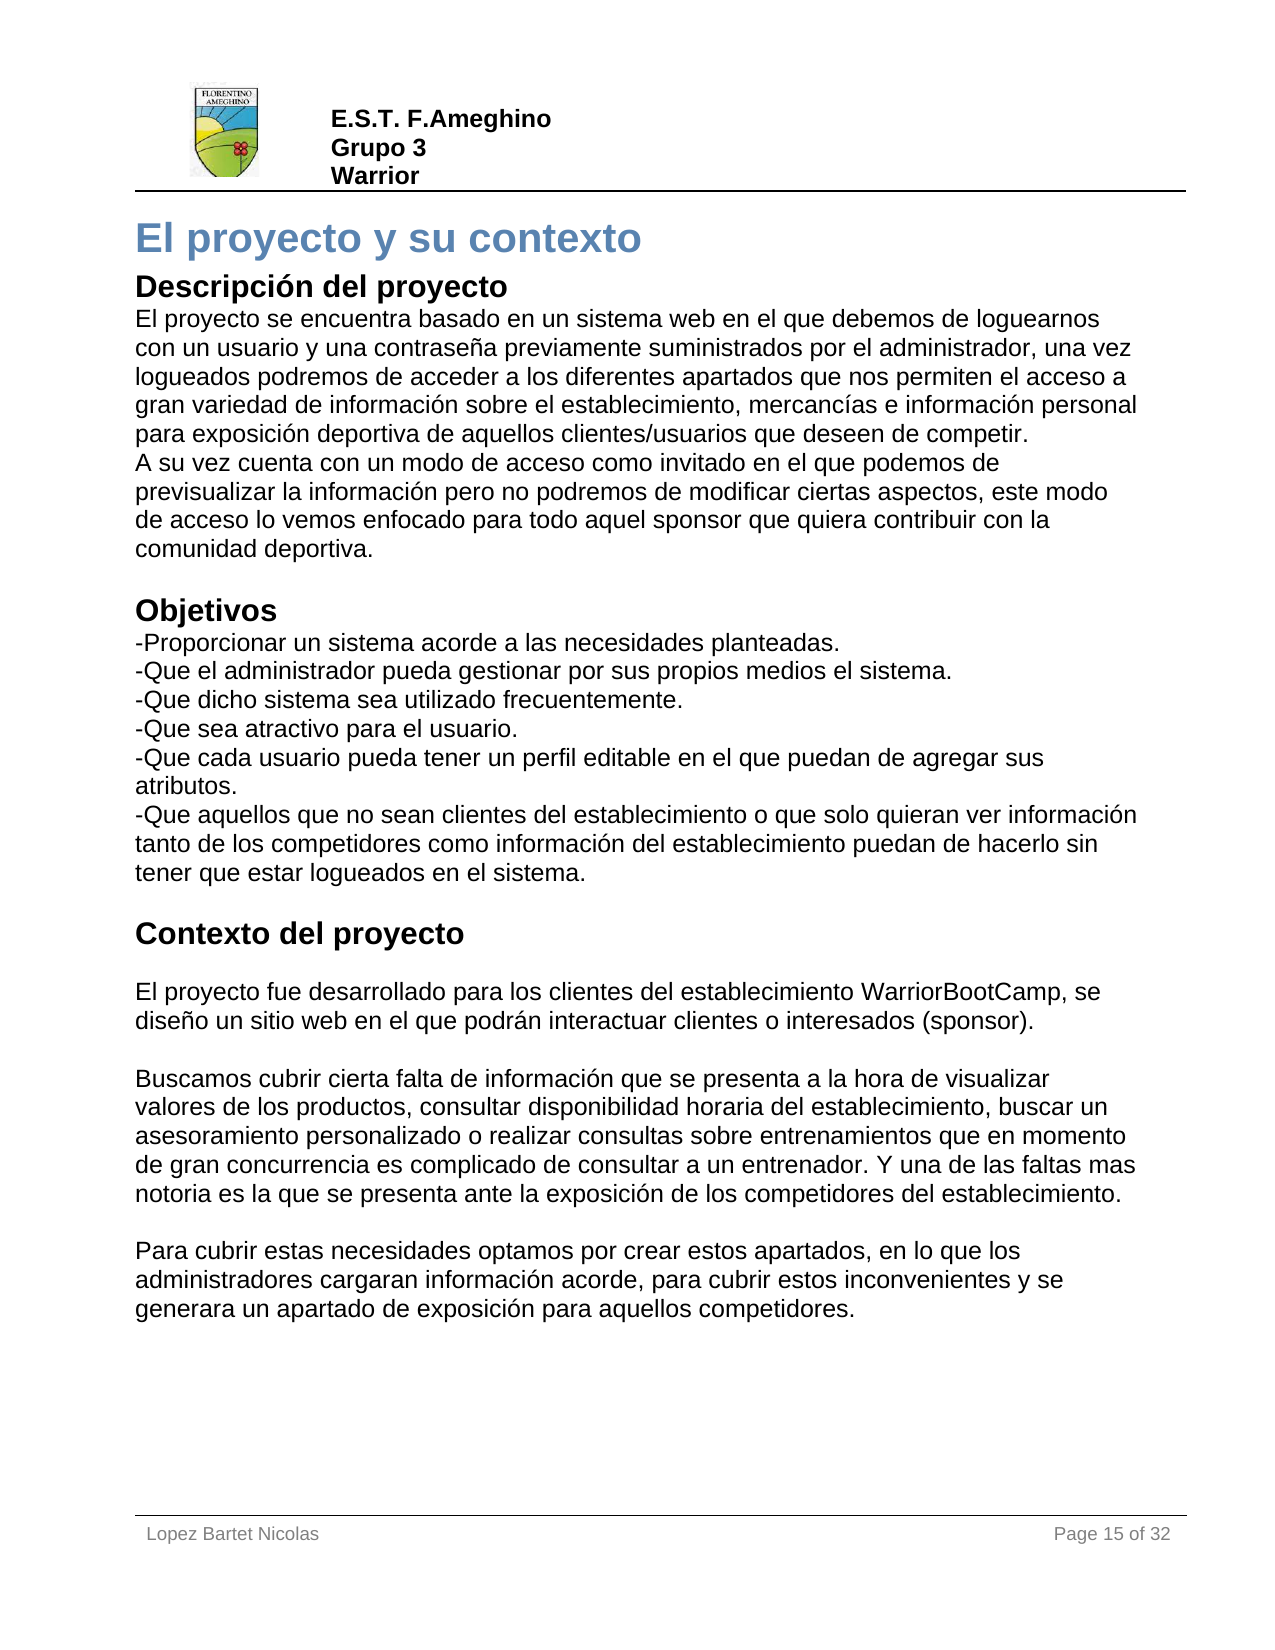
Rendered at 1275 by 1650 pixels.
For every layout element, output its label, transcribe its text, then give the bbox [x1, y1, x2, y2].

text Buscamos cubrir cierta falta de información que se presenta a la hora de visualizar valores de los productos, consultar disponibilidad horaria del establecimiento, buscar un asesoramiento personalizado o realizar consultas sobre entrenamientos que en momento de gran concurrencia es complicado de consultar a un entrenador. Y una de las faltas mas notoria es la que se presenta ante la exposición de los competidores del establecimiento. [135, 1064, 1140, 1207]
text El proyecto fue desarrollado para los clientes del establecimiento WarriorBootCamp, se diseño un sitio web en el que podrán interactuar clientes o interesados (sponsor). [135, 977, 1140, 1035]
text -Que cada usuario pueda tener un perfil editable en el que puedan de agregar sus atributos. [135, 743, 1140, 800]
text Para cubrir estas necesidades optamos por crear estos apartados, en lo que los administradores cargaran información acorde, para cubrir estos inconvenientes y se generara un apartado de exposición para aquellos competidores. [135, 1236, 1140, 1322]
subtitle Objetivos [135, 592, 1140, 628]
subtitle El proyecto y su contexto [135, 213, 1140, 261]
text -Que dicho sistema sea utilizado frecuentemente. [135, 685, 1140, 714]
text -Que aquellos que no sean clientes del establecimiento o que solo quieran ver información tanto de los competidores como información del establecimiento puedan de hacerlo sin tener que estar logueados en el sistema. [135, 800, 1140, 886]
text A su vez cuenta con un modo de acceso como invitado en el que podemos de previsualizar la información pero no podremos de modificar ciertas aspectos, este modo de acceso lo vemos enfocado para todo aquel sponsor que quiera contribuir con la comunidad deportiva. [135, 448, 1140, 563]
text -Que el administrador pueda gestionar por sus propios medios el sistema. [135, 656, 1140, 685]
text -Que sea atractivo para el usuario. [135, 714, 1140, 743]
subtitle Descripción del proyecto [135, 268, 1140, 304]
text El proyecto se encuentra basado en un sistema web en el que debemos de loguearnos con un usuario y una contraseña previamente suministrados por el administrador, una vez logueados podremos de acceder a los diferentes apartados que nos permiten el acceso a gran variedad de información sobre el establecimiento, mercancías e información personal para exposición deportiva de aquellos clientes/usuarios que deseen de competir. [135, 304, 1140, 448]
text -Proporcionar un sistema acorde a las necesidades planteadas. [135, 628, 1140, 656]
picture [189, 82, 260, 177]
subtitle Contexto del proyecto [135, 915, 1140, 951]
